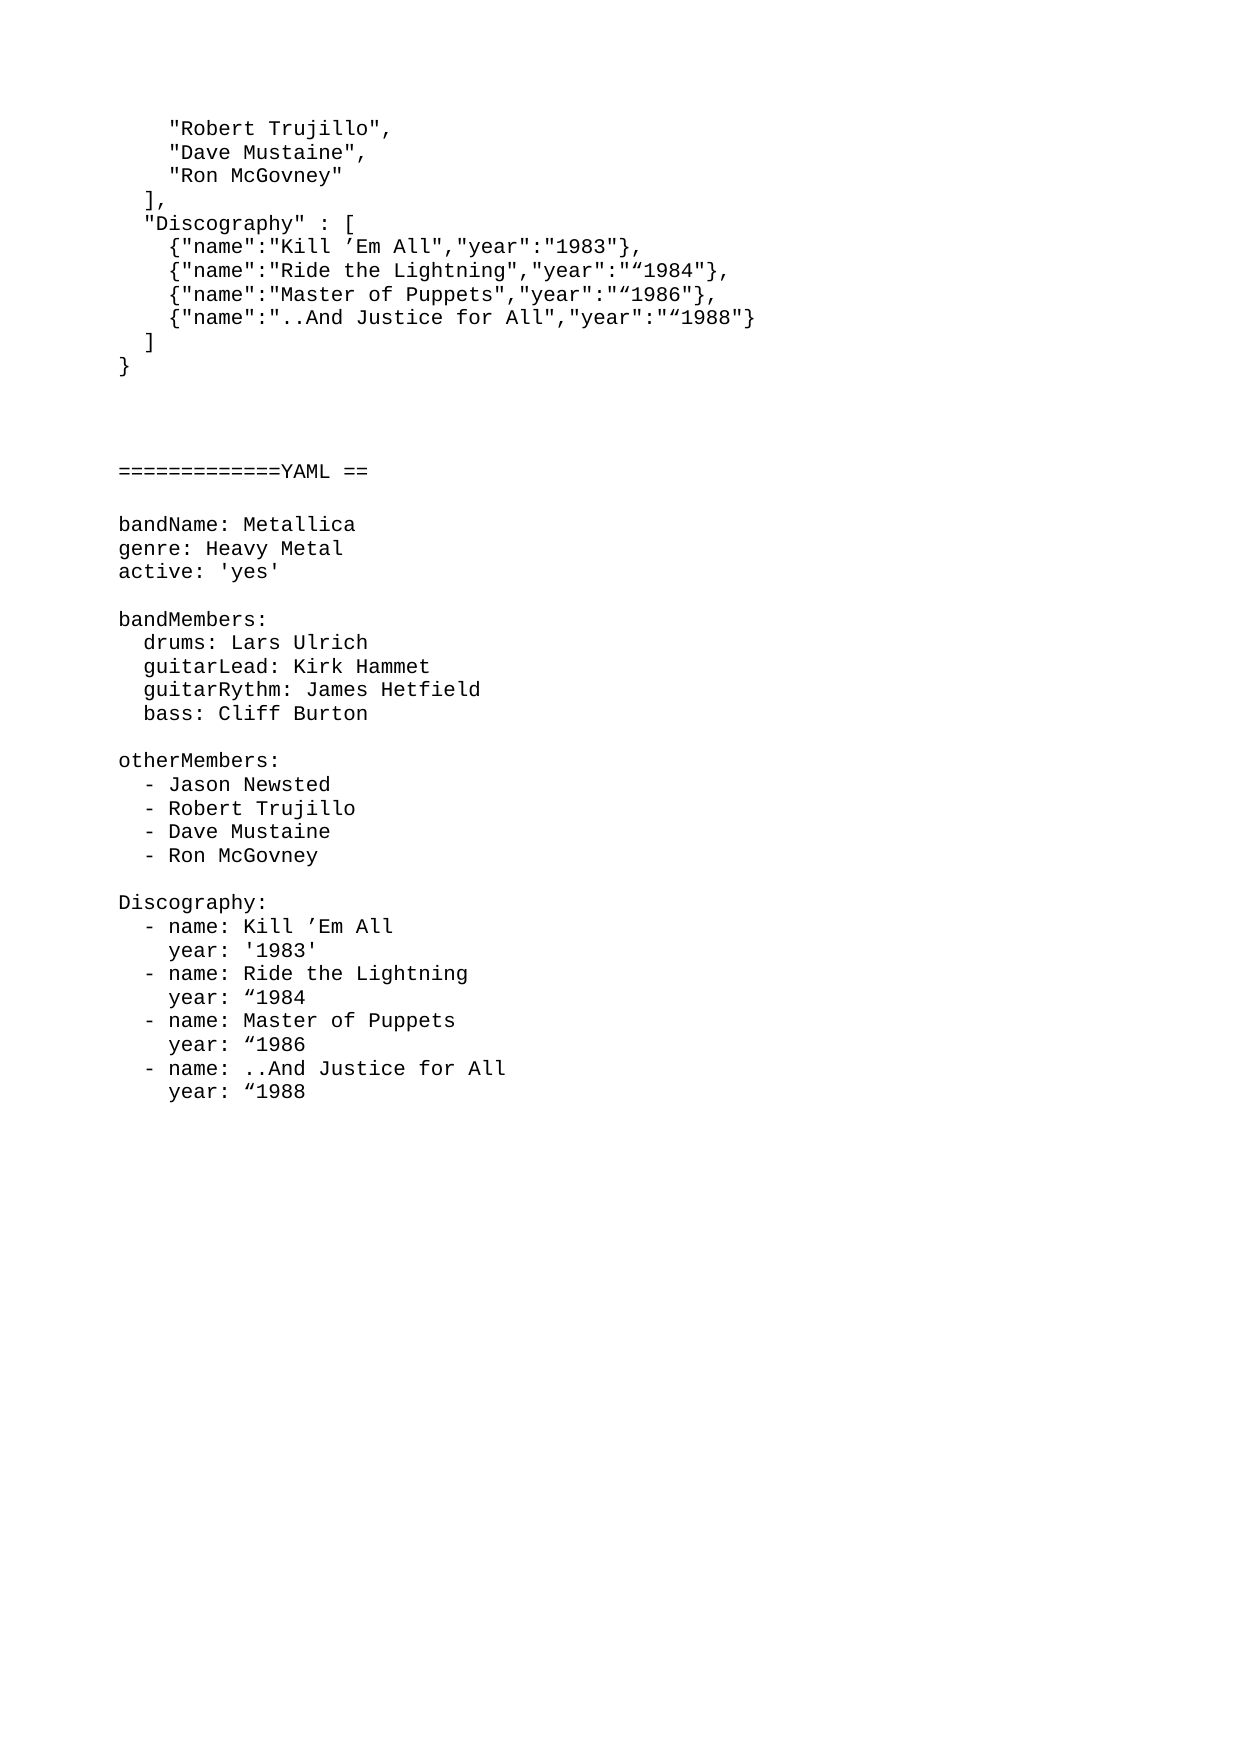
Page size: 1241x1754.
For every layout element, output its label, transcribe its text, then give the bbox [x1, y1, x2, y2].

text year: '1983' [118, 939, 1122, 963]
text drums: Lars Ulrich [118, 632, 1122, 656]
text "Ron McGovney" [118, 165, 1122, 189]
text bandName: Metallica [118, 514, 1122, 538]
text guitarLead: Kirk Hammet [118, 656, 1122, 679]
text "Robert Trujillo", [118, 118, 1122, 142]
text bass: Cliff Burton [118, 703, 1122, 727]
text - Ron McGovney [118, 845, 1122, 869]
text - Robert Trujillo [118, 798, 1122, 821]
text - name: Kill ’Em All [118, 916, 1122, 939]
text =============YAML == [118, 461, 1122, 484]
text year: “1988 [118, 1081, 1122, 1105]
text - name: Master of Puppets [118, 1011, 1122, 1034]
text bandMembers: [118, 608, 1122, 632]
text year: “1984 [118, 987, 1122, 1011]
text active: 'yes' [118, 561, 1122, 585]
text Discography: [118, 892, 1122, 916]
text "Discography" : [ [118, 213, 1122, 236]
text ], [118, 189, 1122, 213]
text guitarRythm: James Hetfield [118, 679, 1122, 703]
text {"name":"..And Justice for All","year":"“1988"} [118, 307, 1122, 331]
text {"name":"Ride the Lightning","year":"“1984"}, [118, 260, 1122, 284]
text - name: ..And Justice for All [118, 1058, 1122, 1081]
text {"name":"Kill ’Em All","year":"1983"}, [118, 236, 1122, 260]
text - Dave Mustaine [118, 821, 1122, 845]
text year: “1986 [118, 1034, 1122, 1058]
text {"name":"Master of Puppets","year":"“1986"}, [118, 284, 1122, 307]
text - name: Ride the Lightning [118, 963, 1122, 987]
text "Dave Mustaine", [118, 142, 1122, 165]
text genre: Heavy Metal [118, 538, 1122, 561]
text otherMembers: [118, 750, 1122, 774]
text } [118, 354, 1122, 378]
text ] [118, 331, 1122, 354]
text - Jason Newsted [118, 774, 1122, 798]
